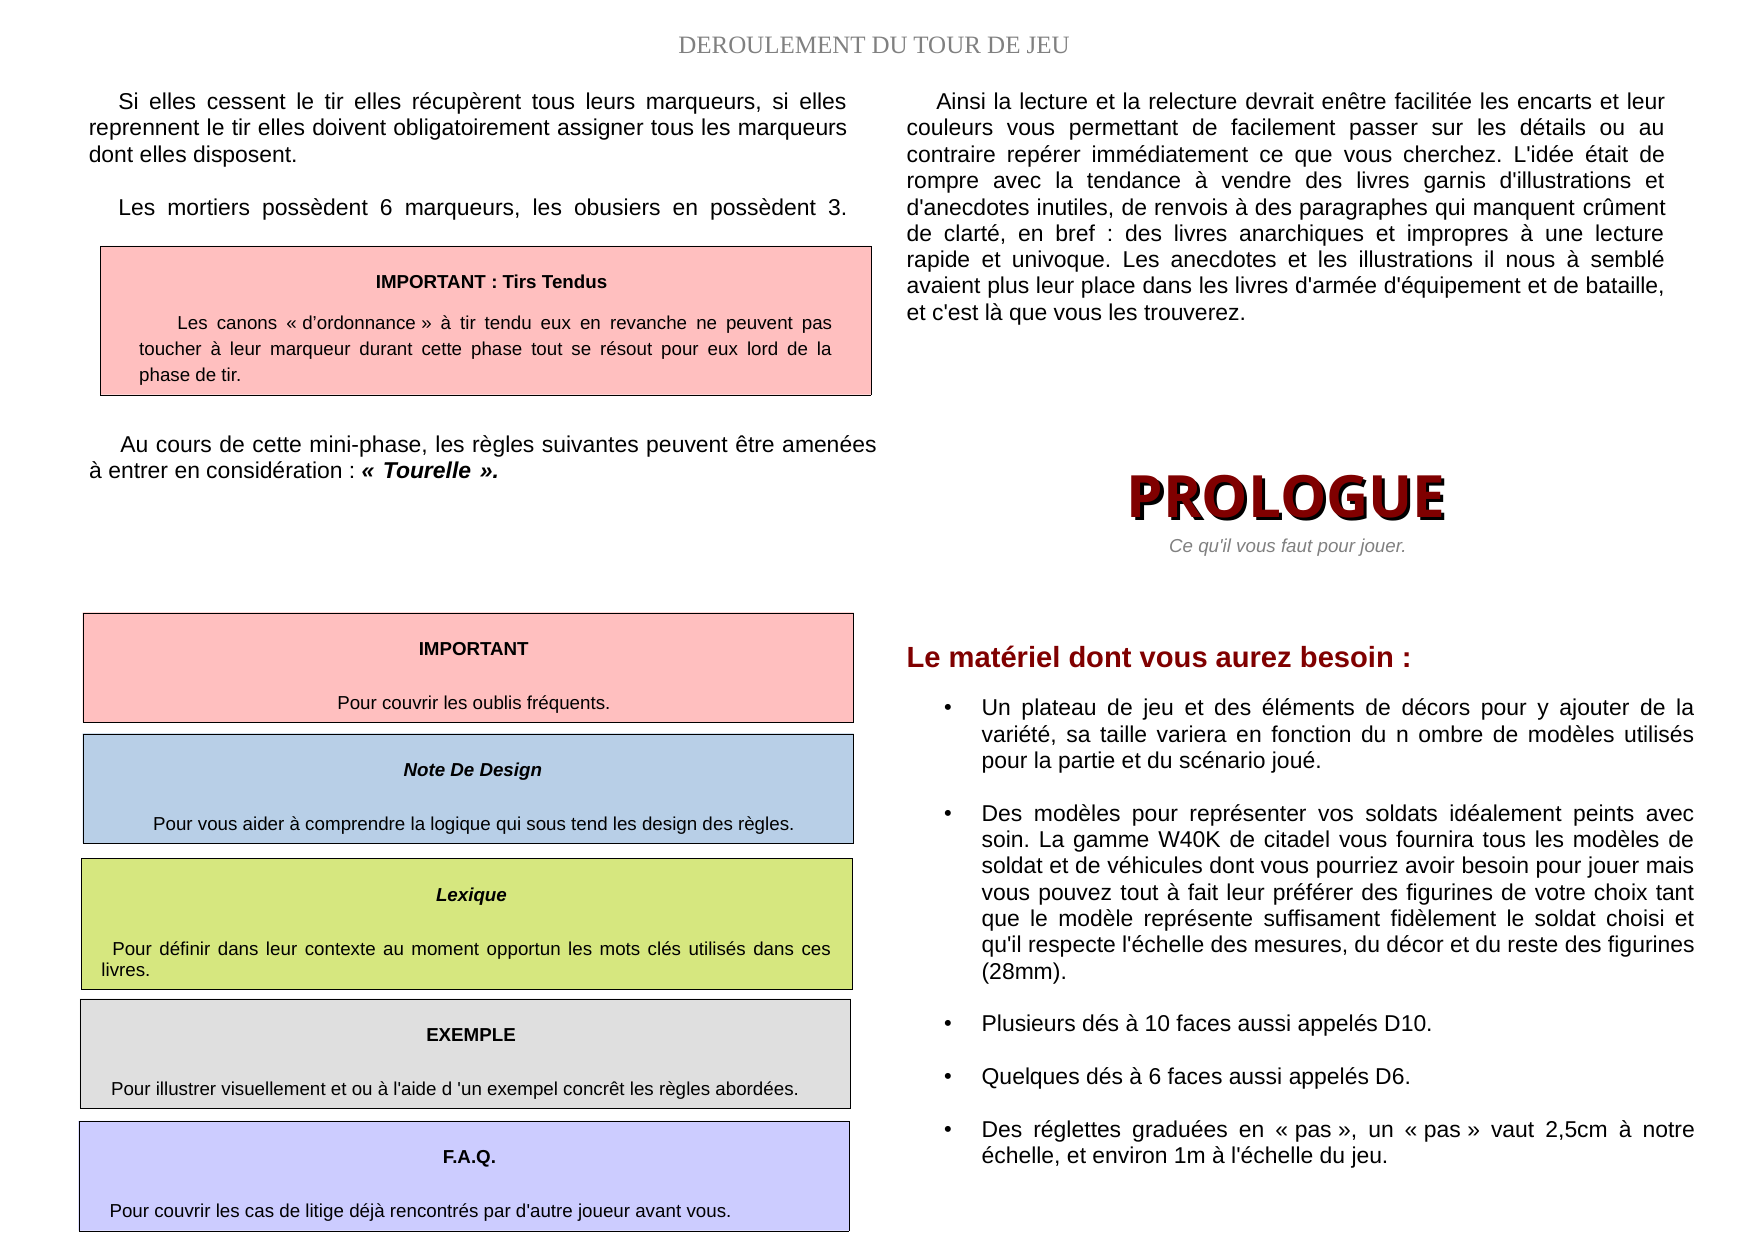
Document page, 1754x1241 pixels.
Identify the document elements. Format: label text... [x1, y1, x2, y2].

text EXEMPLE [100, 1024, 831, 1045]
text IMPORTANT [103, 638, 833, 659]
text Pour couvrir les cas de litige déjà rencontrés par d'autre joueur avant vous. [98, 1200, 829, 1222]
list Des réglettes graduées en « pas », un « pas » vaut 2,5cm à notre échelle, et environ 1m à l'échelle du jeu. [944, 1101, 1695, 1168]
text IMPORTANT : Tirs Tendus [120, 271, 851, 293]
subtitle Le matériel dont vous aurez besoin : [906, 640, 1695, 674]
text Au cours de cette mini-phase, les règles suivantes peuvent être amenées à entrer en considération : « Tourelle ». [89, 418, 877, 483]
list Plusieurs dés à 10 faces aussi appelés D10. [944, 996, 1695, 1037]
subtitle PROLOGUE [877, 455, 1695, 534]
text Lexique [101, 883, 832, 905]
text Note De Design [103, 759, 833, 780]
text Pour couvrir les oublis fréquents. [103, 692, 833, 713]
text F.A.Q. [98, 1146, 829, 1168]
text Les mortiers possèdent 6 marqueurs, les obusiers en possèdent 3. [88, 179, 847, 407]
text Si elles cessent le tir elles récupèrent tous leurs marqueurs, si elles reprennent le tir elles doivent obligatoirement assigner tous les marqueurs dont elles disposent. [88, 88, 847, 167]
list Un plateau de jeu et des éléments de décors pour y ajouter de la variété, sa taille variera en fonction du n ombre de modèles utilisés pour la partie et du scénario joué. [944, 686, 1695, 773]
list Quelques dés à 6 faces aussi appelés D6. [944, 1048, 1695, 1089]
text Les canons « d’ordonnance » à tir tendu eux en revanche ne peuvent pas toucher à leur marqueur durant cette phase tout se résout pour eux lord de la phase de tir. [139, 309, 833, 386]
text Pour vous aider à comprendre la logique qui sous tend les design des règles. [103, 813, 833, 834]
text Ainsi la lecture et la relecture devrait enêtre facilitée les encarts et leur couleurs vous permettant de facilement passer sur les détails ou au contraire repérer immédiatement ce que vous cherchez. L'idée était de rompre avec la tendance à vendre des livres garnis d'illustrations et d'anecdotes inutiles, de renvois à des paragraphes qui manquent crûment de clarté, en bref : des livres anarchiques et impropres à une lecture rapide et univoque. Les anecdotes et les illustrations il nous à semblé avaient plus leur place dans les livres d'armée d'équipement et de bataille, et c'est là que vous les trouverez. [906, 88, 1665, 325]
subtitle Ce qu'il vous faut pour jouer. [877, 534, 1695, 556]
text Pour définir dans leur contexte au moment opportun les mots clés utilisés dans ces livres. [101, 937, 832, 981]
text Pour illustrer visuellement et ou à l'aide d 'un exempel concrêt les règles abordées. [100, 1078, 831, 1099]
list Des modèles pour représenter vos soldats idéalement peints avec soin. La gamme W40K de citadel vous fournira tous les modèles de soldat et de véhicules dont vous pourriez avoir besoin pour jouer mais vous pouvez tout à fait leur préférer des figurines de votre choix tant que le modèle représente suffisament fidèlement le soldat choisi et qu'il respecte l'échelle des mesures, du décor et du reste des figurines (28mm). [944, 785, 1695, 984]
